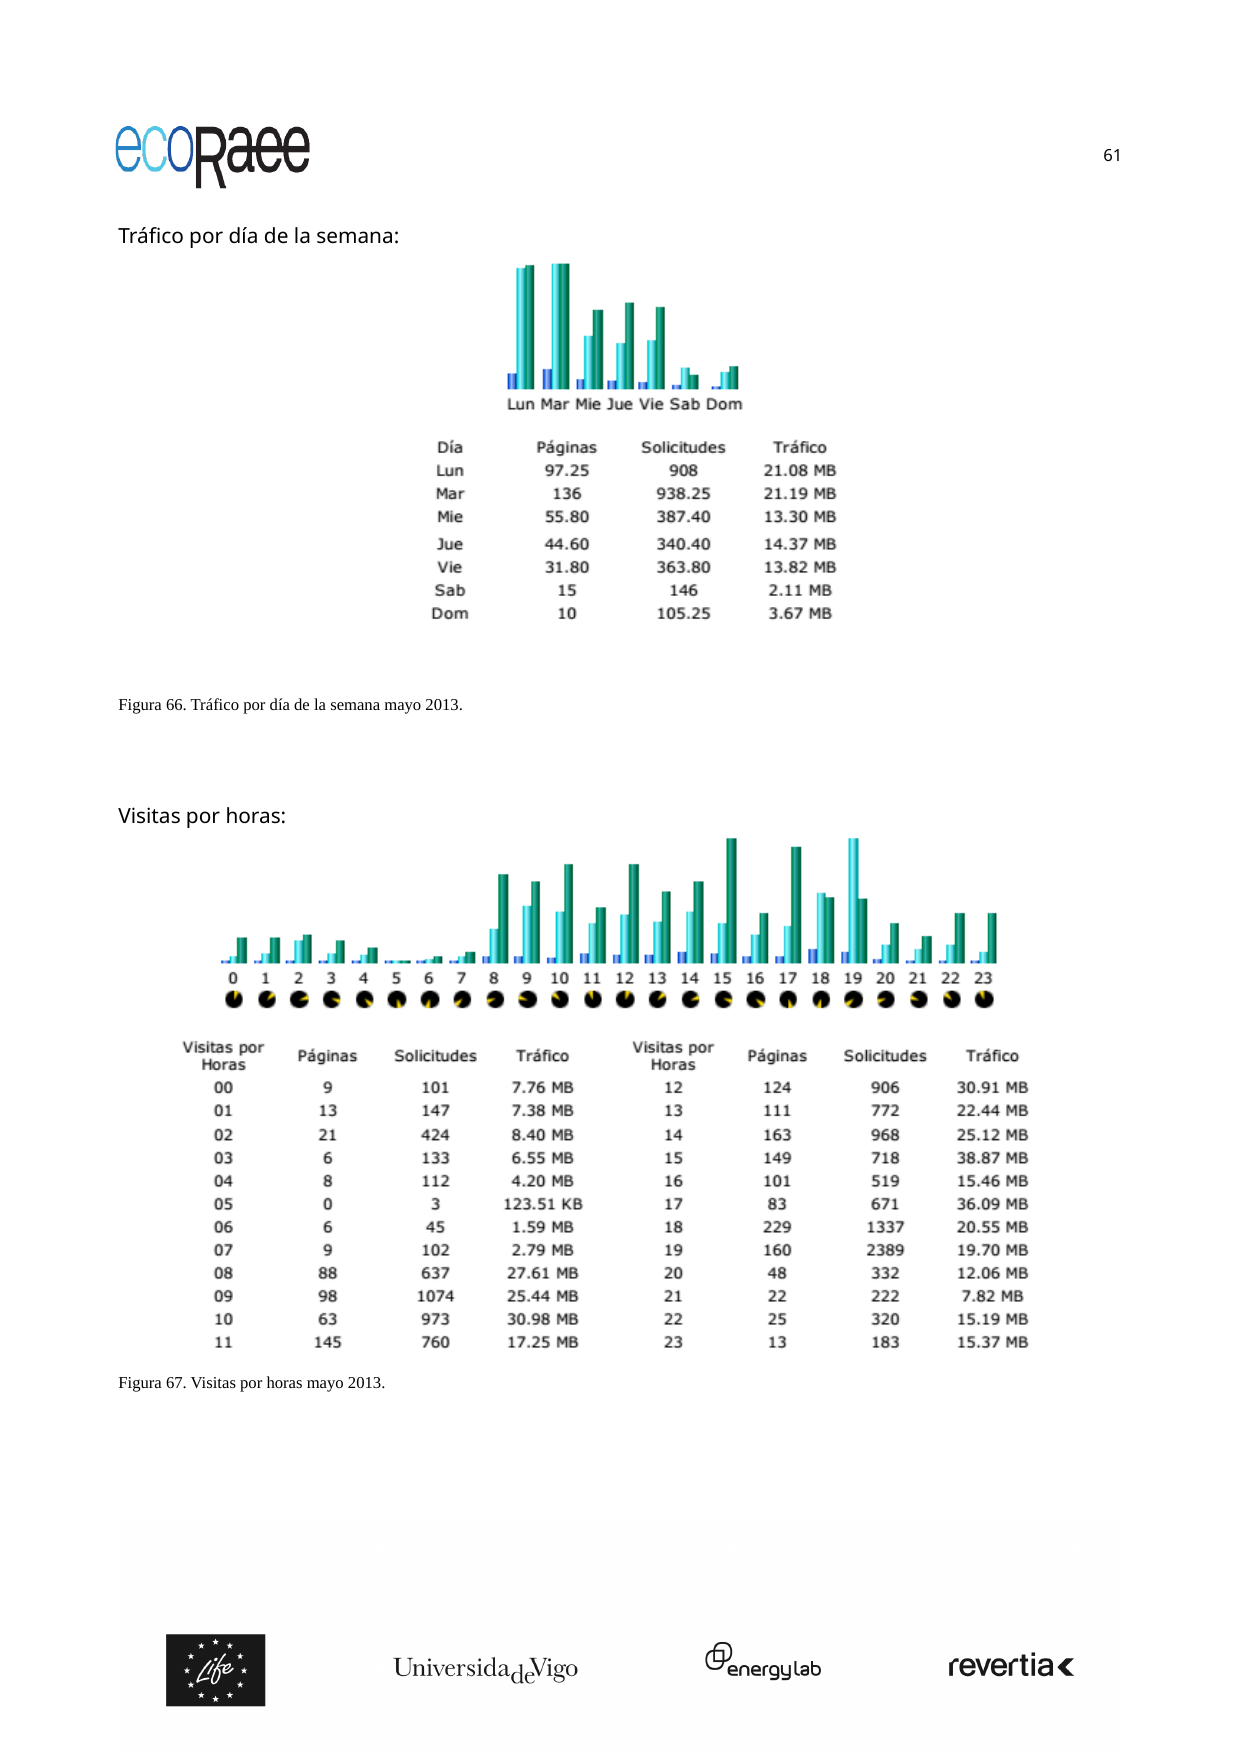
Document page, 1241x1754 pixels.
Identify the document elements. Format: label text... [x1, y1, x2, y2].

picture [118, 837, 1123, 1355]
picture [114, 124, 311, 190]
text Figura 67. Visitas por horas mayo 2013. [118, 1373, 1122, 1392]
text Visitas por horas: [118, 801, 1122, 830]
text Figura 66. Tráfico por día de la semana mayo 2013. [118, 695, 1122, 714]
text Tráfico por día de la semana: [118, 221, 1122, 250]
picture [118, 1514, 1123, 1754]
picture [320, 261, 963, 684]
